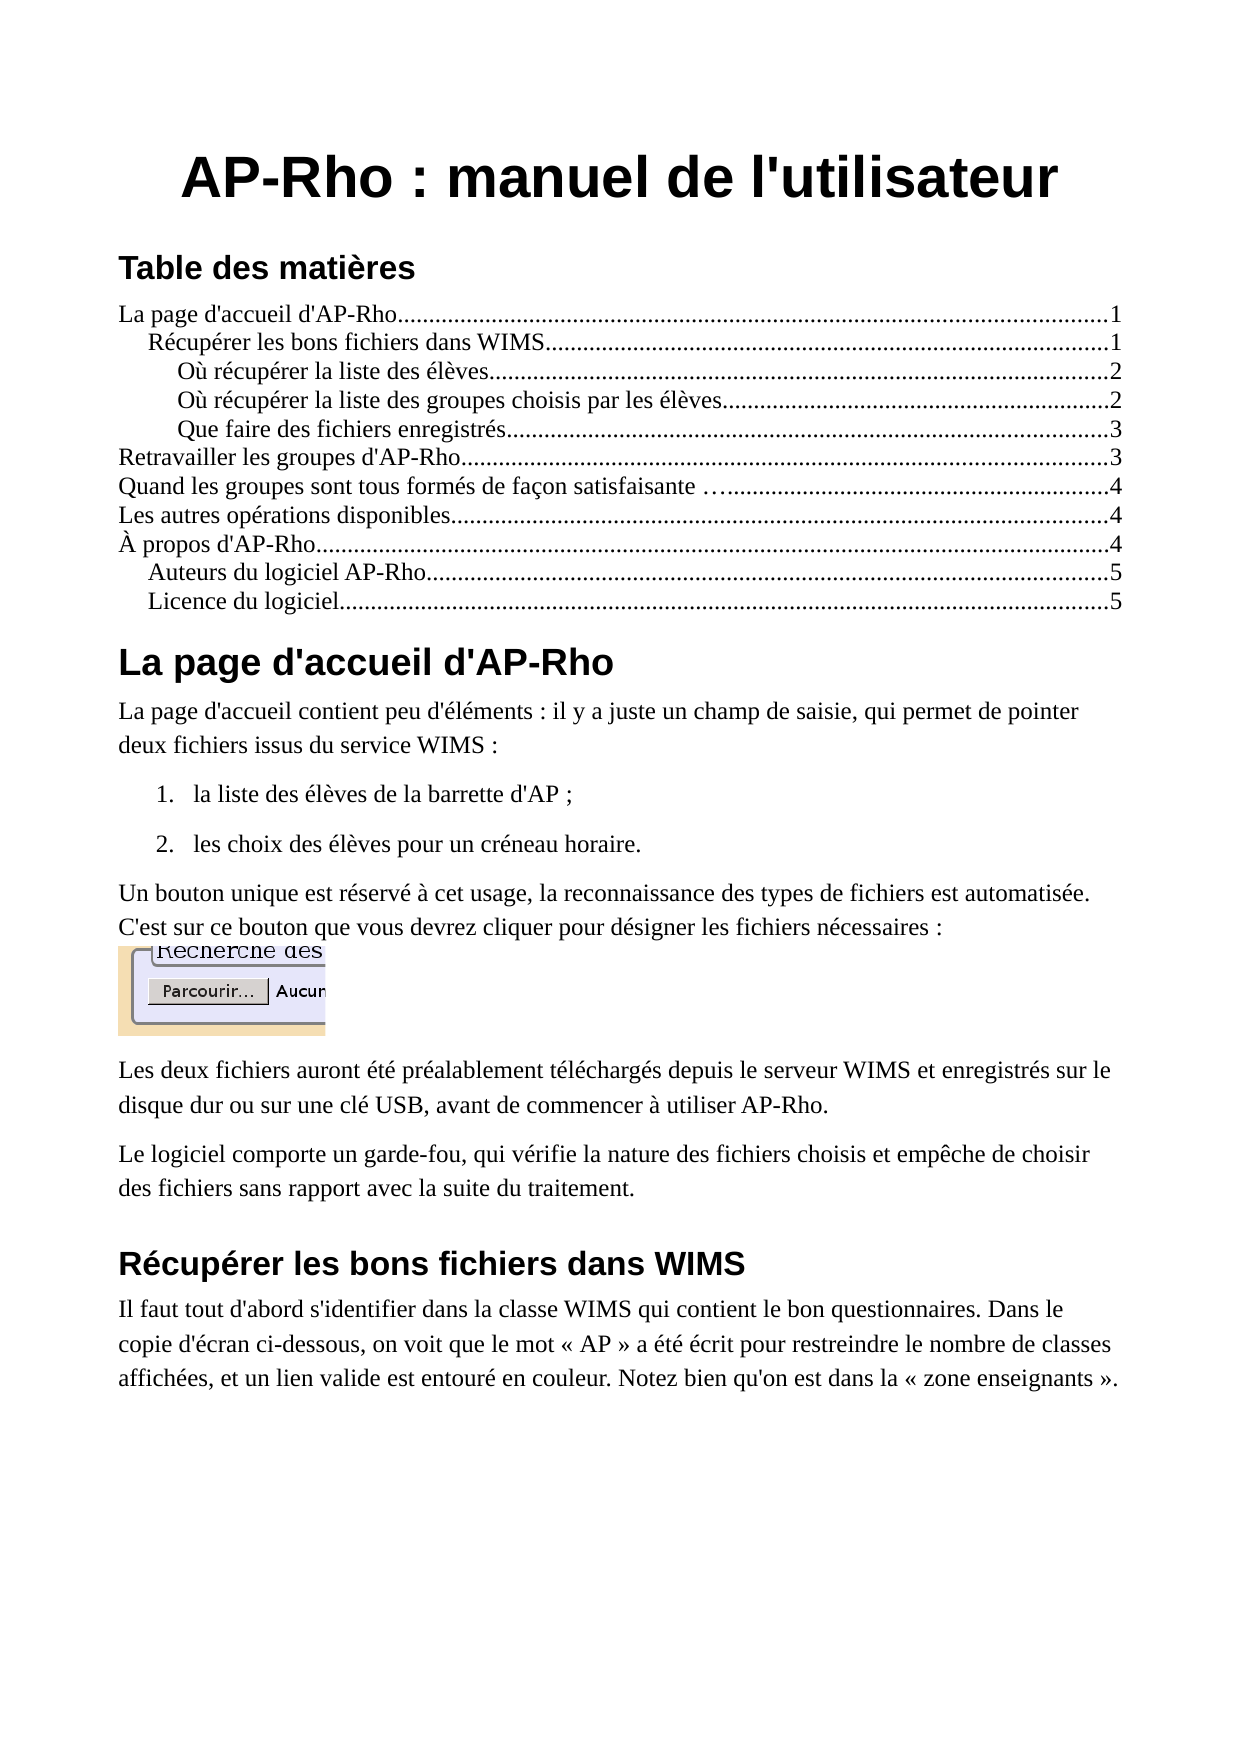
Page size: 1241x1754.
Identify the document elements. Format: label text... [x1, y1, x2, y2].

subtitle La page d'accueil d'AP-Rho [118, 640, 1122, 683]
title AP-Rho : manuel de l'utilisateur [118, 143, 1122, 210]
text Le logiciel comporte un garde-fou, qui vérifie la nature des fichiers choisis et empêche de choisir des fichiers sans rapport avec la suite du traitement. [118, 1139, 1122, 1202]
text La page d'accueil d'AP-Rho 1 [118, 299, 1122, 327]
text Où récupérer la liste des groupes choisis par les élèves 2 [177, 385, 1122, 414]
list les choix des élèves pour un créneau horaire. [156, 829, 1122, 857]
text Où récupérer la liste des élèves 2 [177, 356, 1122, 385]
text Que faire des fichiers enregistrés 3 [177, 414, 1122, 442]
text Retravailler les groupes d'AP-Rho 3 [118, 442, 1122, 471]
text Un bouton unique est réservé à cet usage, la reconnaissance des types de fichiers est automatisée. C'est sur ce bouton que vous devrez cliquer pour désigner les fichiers nécessaires : [118, 878, 1122, 1035]
text Les autres opérations disponibles 4 [118, 500, 1122, 529]
text La page d'accueil contient peu d'éléments : il y a juste un champ de saisie, qui permet de pointer deux fichiers issus du service WIMS : [118, 696, 1122, 759]
subtitle Table des matières [118, 248, 1122, 286]
text Il faut tout d'abord s'identifier dans la classe WIMS qui contient le bon questionnaires. Dans le copie d'écran ci-dessous, on voit que le mot « AP » a été écrit pour restreindre le nombre de classes affichées, et un lien valide est entouré en couleur. Notez bien qu'on est dans la « zone enseignants ». [118, 1294, 1122, 1392]
text Licence du logiciel 5 [148, 586, 1122, 615]
text Quand les groupes sont tous formés de façon satisfaisante … 4 [118, 471, 1122, 500]
picture [118, 946, 326, 1036]
text Auteurs du logiciel AP-Rho 5 [148, 557, 1122, 586]
text Récupérer les bons fichiers dans WIMS 1 [148, 327, 1122, 356]
text À propos d'AP-Rho 4 [118, 529, 1122, 557]
text Les deux fichiers auront été préalablement téléchargés depuis le serveur WIMS et enregistrés sur le disque dur ou sur une clé USB, avant de commencer à utiliser AP-Rho. [118, 1056, 1122, 1119]
subtitle Récupérer les bons fichiers dans WIMS [118, 1243, 1122, 1282]
list la liste des élèves de la barrette d'AP ; [156, 779, 1122, 808]
